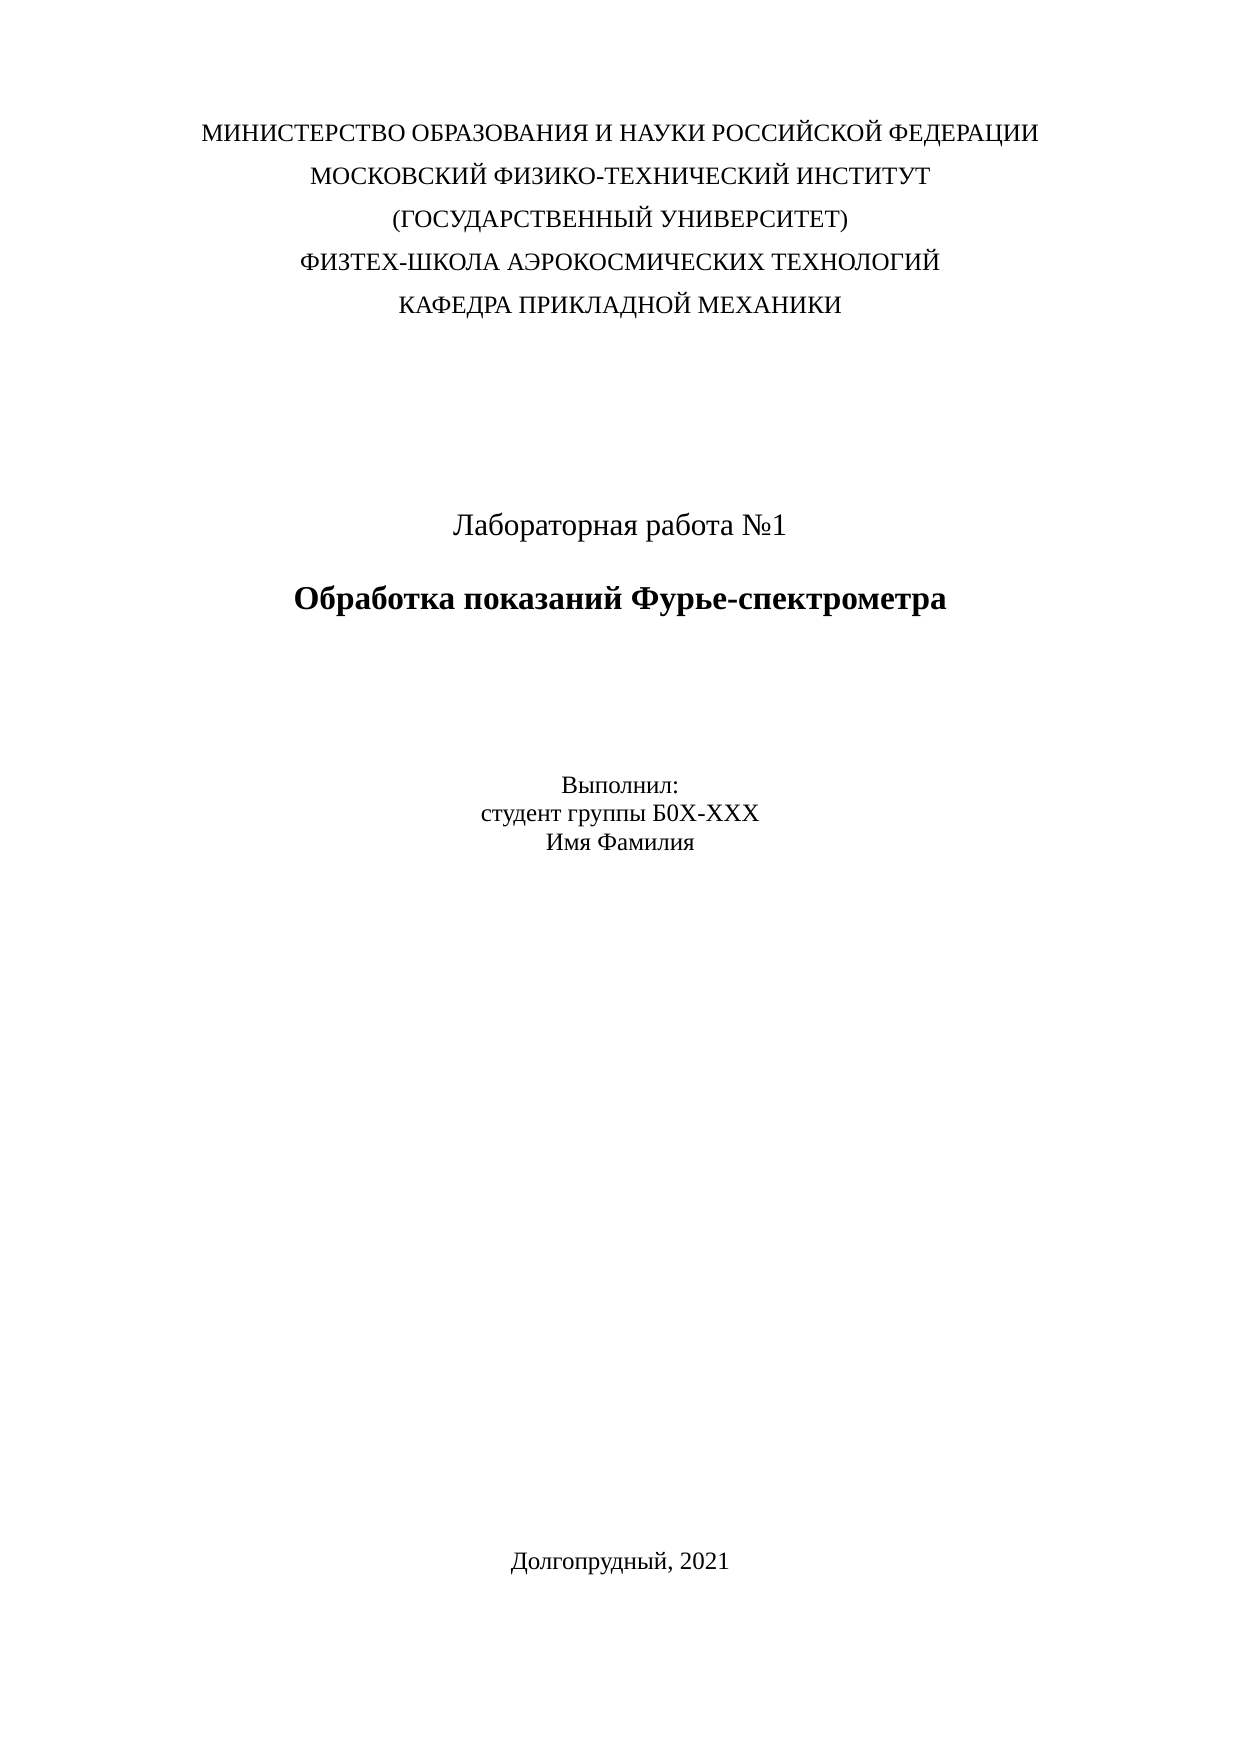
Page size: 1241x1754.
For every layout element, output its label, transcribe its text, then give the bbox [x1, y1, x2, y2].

text ФИЗТЕХ-ШКОЛА АЭРОКОСМИЧЕСКИХ ТЕХНОЛОГИЙ [118, 247, 1122, 276]
text Обработка показаний Фурье-спектрометра [118, 578, 1122, 616]
text Долгопрудный, 2021 [118, 1546, 1122, 1575]
text КАФЕДРА ПРИКЛАДНОЙ МЕХАНИКИ [118, 291, 1122, 319]
text студент группы Б0Х-ХХХ [118, 798, 1122, 827]
text Имя Фамилия [118, 827, 1122, 856]
text Лабораторная работа №1 [118, 506, 1122, 542]
text (ГОСУДАРСТВЕННЫЙ УНИВЕРСИТЕТ) [118, 204, 1122, 233]
text Выполнил: [118, 770, 1122, 798]
text МИНИСТЕРСТВО ОБРАЗОВАНИЯ И НАУКИ РОССИЙСКОЙ ФЕДЕРАЦИИ МОСКОВСКИЙ ФИЗИКО-ТЕХНИЧЕСКИЙ ИНСТИТУТ [118, 118, 1122, 190]
